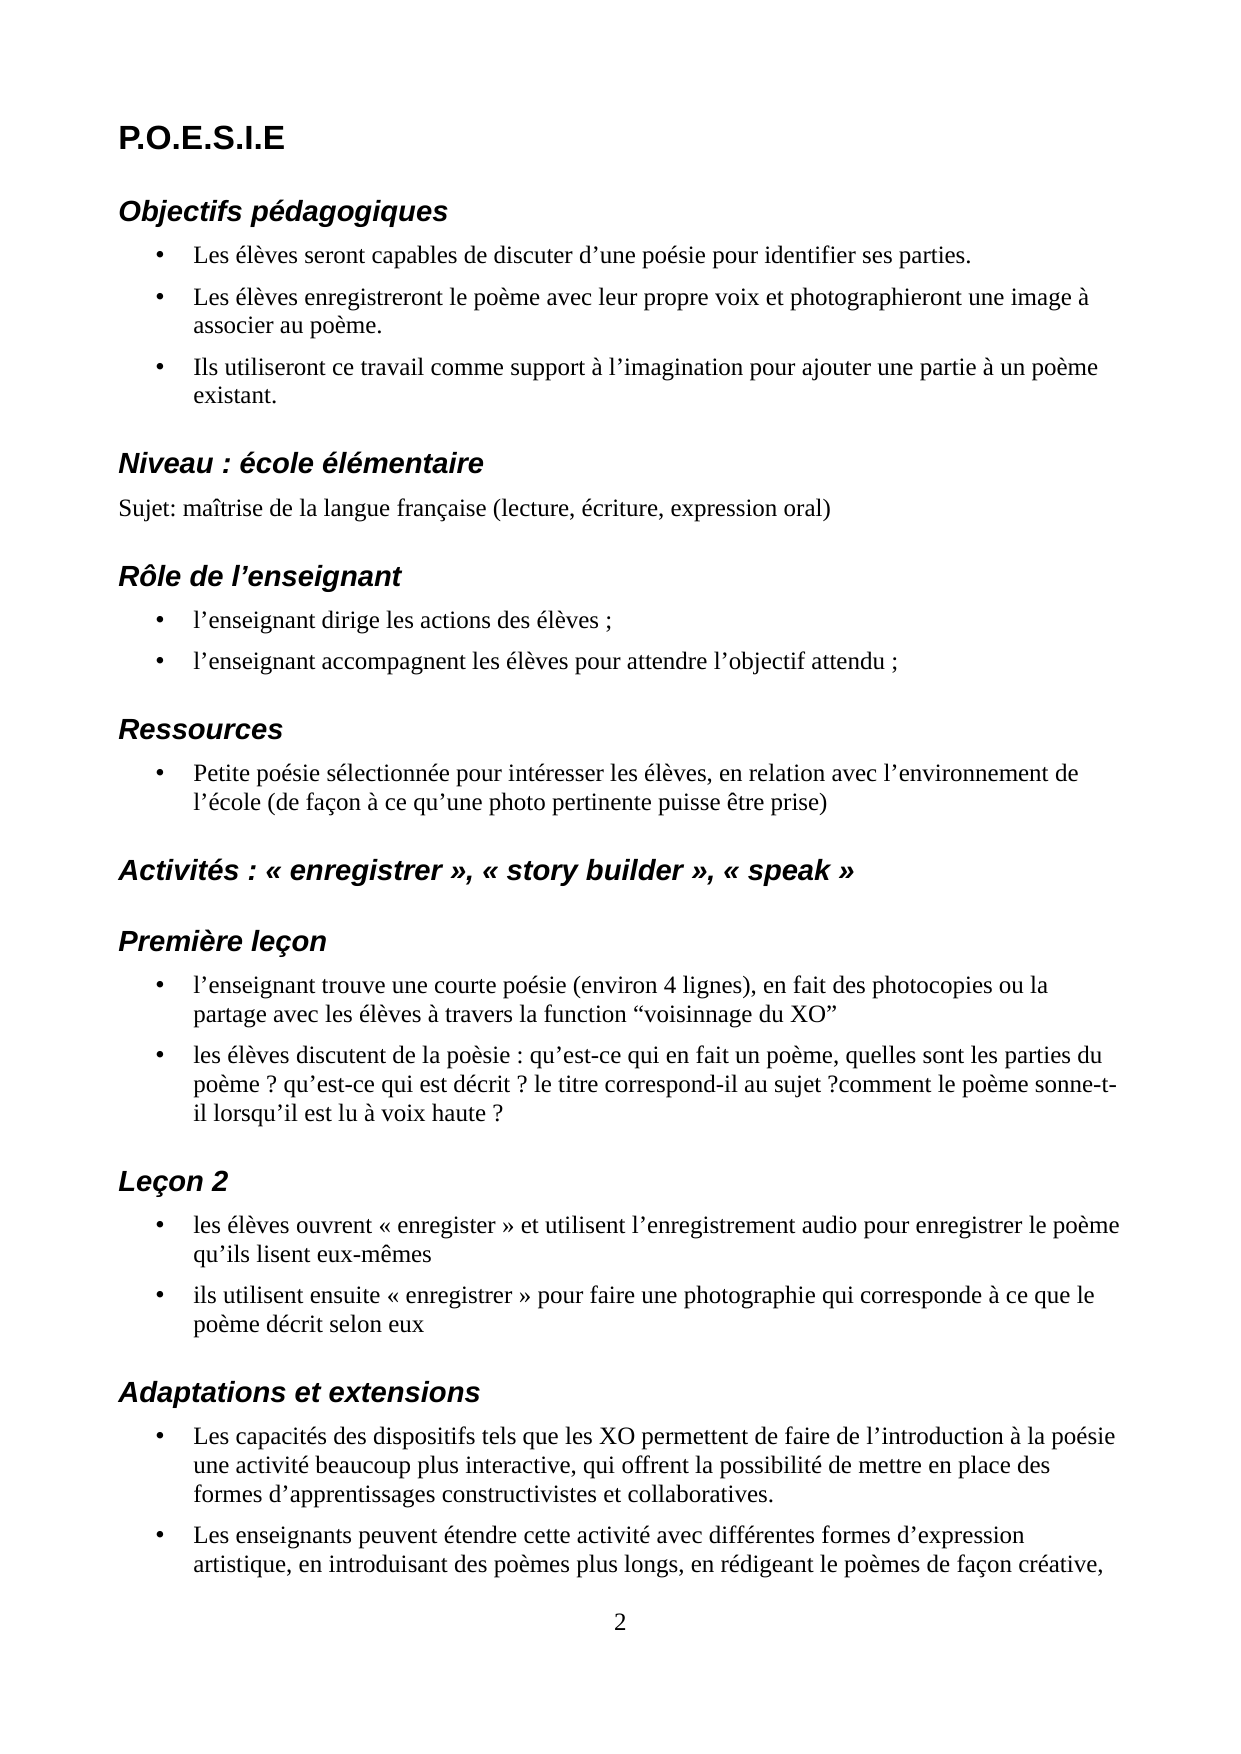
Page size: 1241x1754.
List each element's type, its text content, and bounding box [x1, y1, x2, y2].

list les élèves discutent de la poèsie : qu’est-ce qui en fait un poème, quelles sont les parties du poème ? qu’est-ce qui est décrit ? le titre correspond-il au sujet ?comment le poème sonne-t-il lorsqu’il est lu à voix haute ? [156, 1041, 1122, 1127]
subtitle Première leçon [118, 924, 1122, 958]
list ils utilisent ensuite « enregistrer » pour faire une photographie qui corresponde à ce que le poème décrit selon eux [156, 1280, 1122, 1338]
list l’enseignant accompagnent les élèves pour attendre l’objectif attendu ; [156, 646, 1122, 675]
subtitle Ressources [118, 712, 1122, 746]
list l’enseignant dirige les actions des élèves ; [156, 605, 1122, 634]
list Les enseignants peuvent étendre cette activité avec différentes formes d’expression artistique, en introduisant des poèmes plus longs, en rédigeant le poèmes de façon créative, [156, 1520, 1122, 1578]
list Les capacités des dispositifs tels que les XO permettent de faire de l’introduction à la poésie une activité beaucoup plus interactive, qui offrent la possibilité de mettre en place des formes d’apprentissages constructivistes et collaboratives. [156, 1421, 1122, 1508]
subtitle Rôle de l’enseignant [118, 559, 1122, 592]
subtitle Niveau : école élémentaire [118, 447, 1122, 480]
subtitle P.O.E.S.I.E [118, 118, 1122, 157]
subtitle Adaptations et extensions [118, 1375, 1122, 1409]
list Ils utiliseront ce travail comme support à l’imagination pour ajouter une partie à un poème existant. [156, 352, 1122, 409]
list Les élèves seront capables de discuter d’une poésie pour identifier ses parties. [156, 240, 1122, 269]
list Les élèves enregistreront le poème avec leur propre voix et photographieront une image à associer au poème. [156, 282, 1122, 339]
subtitle Leçon 2 [118, 1164, 1122, 1198]
list Petite poésie sélectionnée pour intéresser les élèves, en relation avec l’environnement de l’école (de façon à ce qu’une photo pertinente puisse être prise) [156, 758, 1122, 816]
list l’enseignant trouve une courte poésie (environ 4 lignes), en fait des photocopies ou la partage avec les élèves à travers la function “voisinnage du XO” [156, 971, 1122, 1028]
subtitle Activités : « enregistrer », « story builder », « speak » [118, 853, 1122, 887]
list les élèves ouvrent « enregister » et utilisent l’enregistrement audio pour enregistrer le poème qu’ils lisent eux-mêmes [156, 1210, 1122, 1268]
text Sujet: maîtrise de la langue française (lecture, écriture, expression oral) [118, 493, 1122, 521]
subtitle Objectifs pédagogiques [118, 194, 1122, 228]
